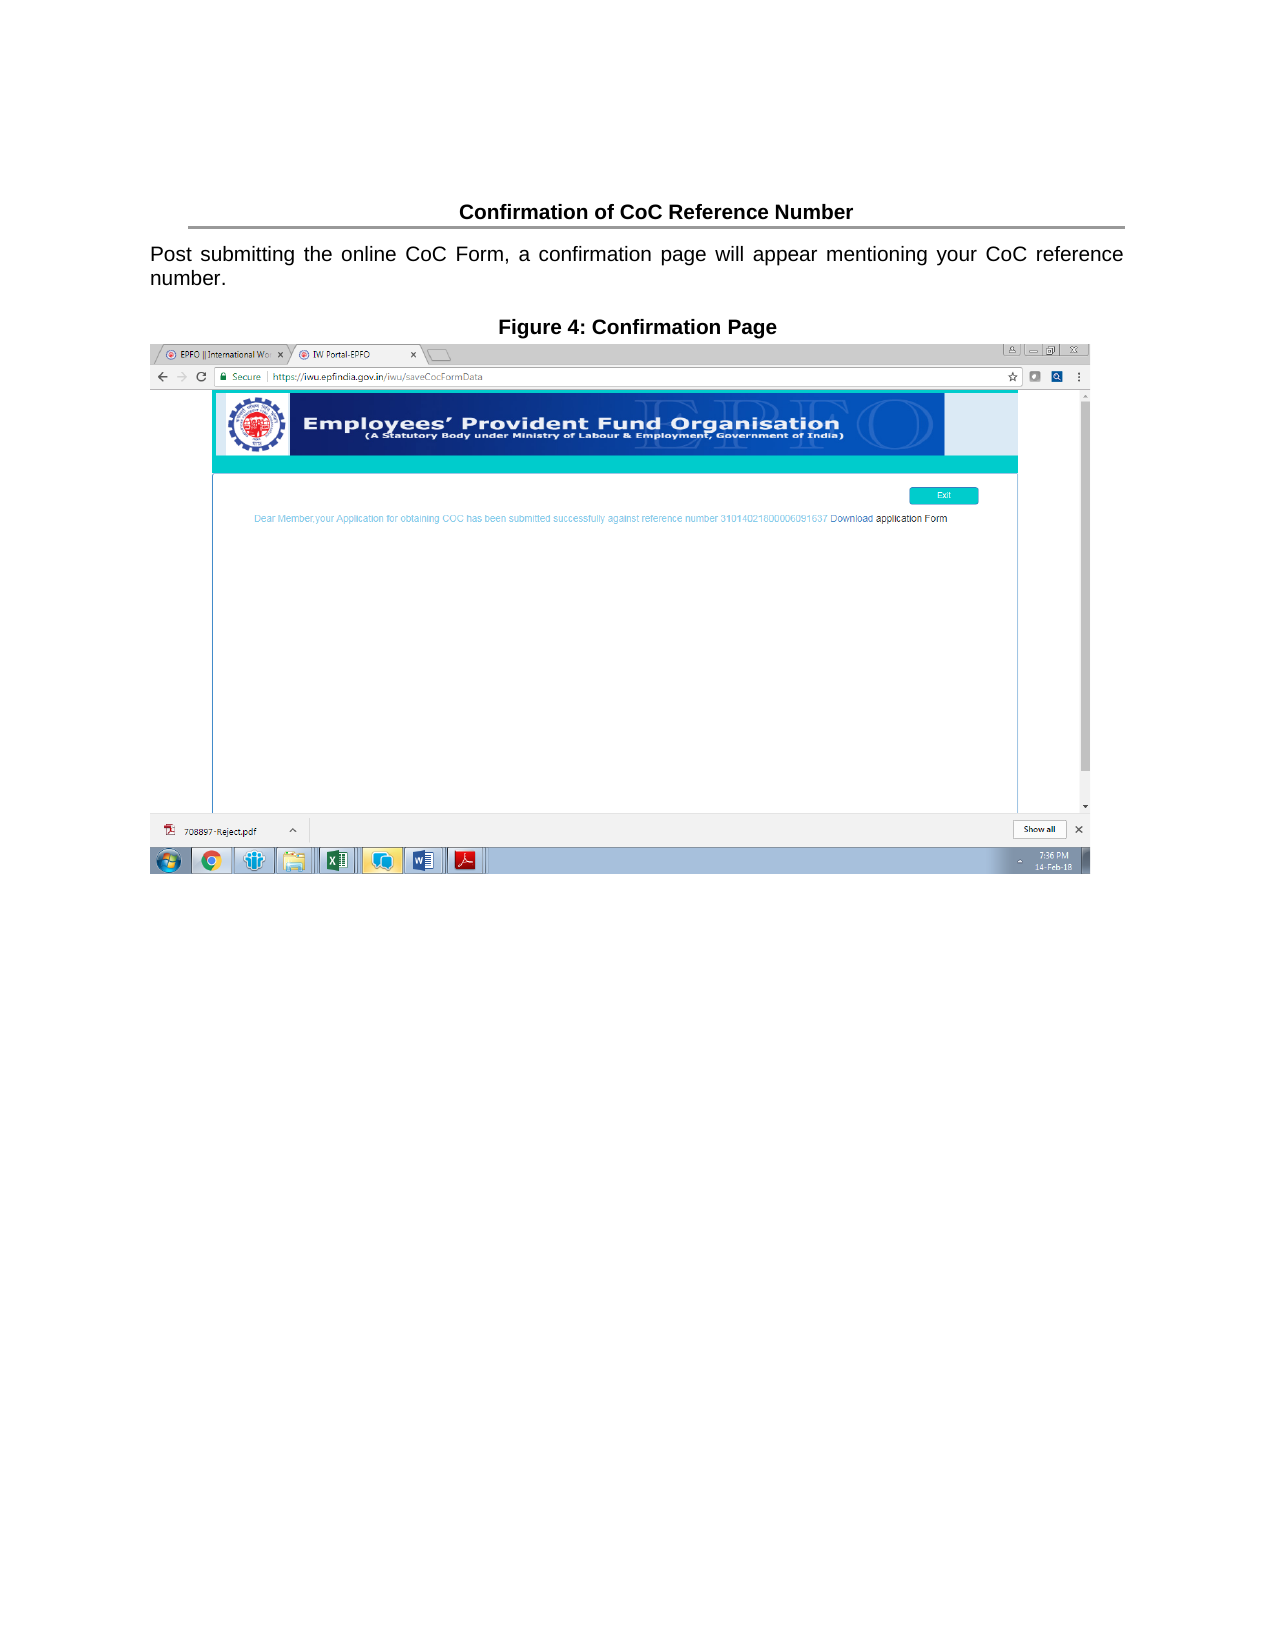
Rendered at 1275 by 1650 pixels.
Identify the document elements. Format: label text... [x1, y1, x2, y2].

text Post submitting the online CoC Form, a confirmation page will appear mentioning your CoC reference number. [150, 242, 1125, 289]
subtitle Figure 4: Confirmation Page [150, 314, 1125, 338]
subtitle Confirmation of CoC Reference Number [187, 199, 1125, 229]
picture [150, 344, 1091, 874]
